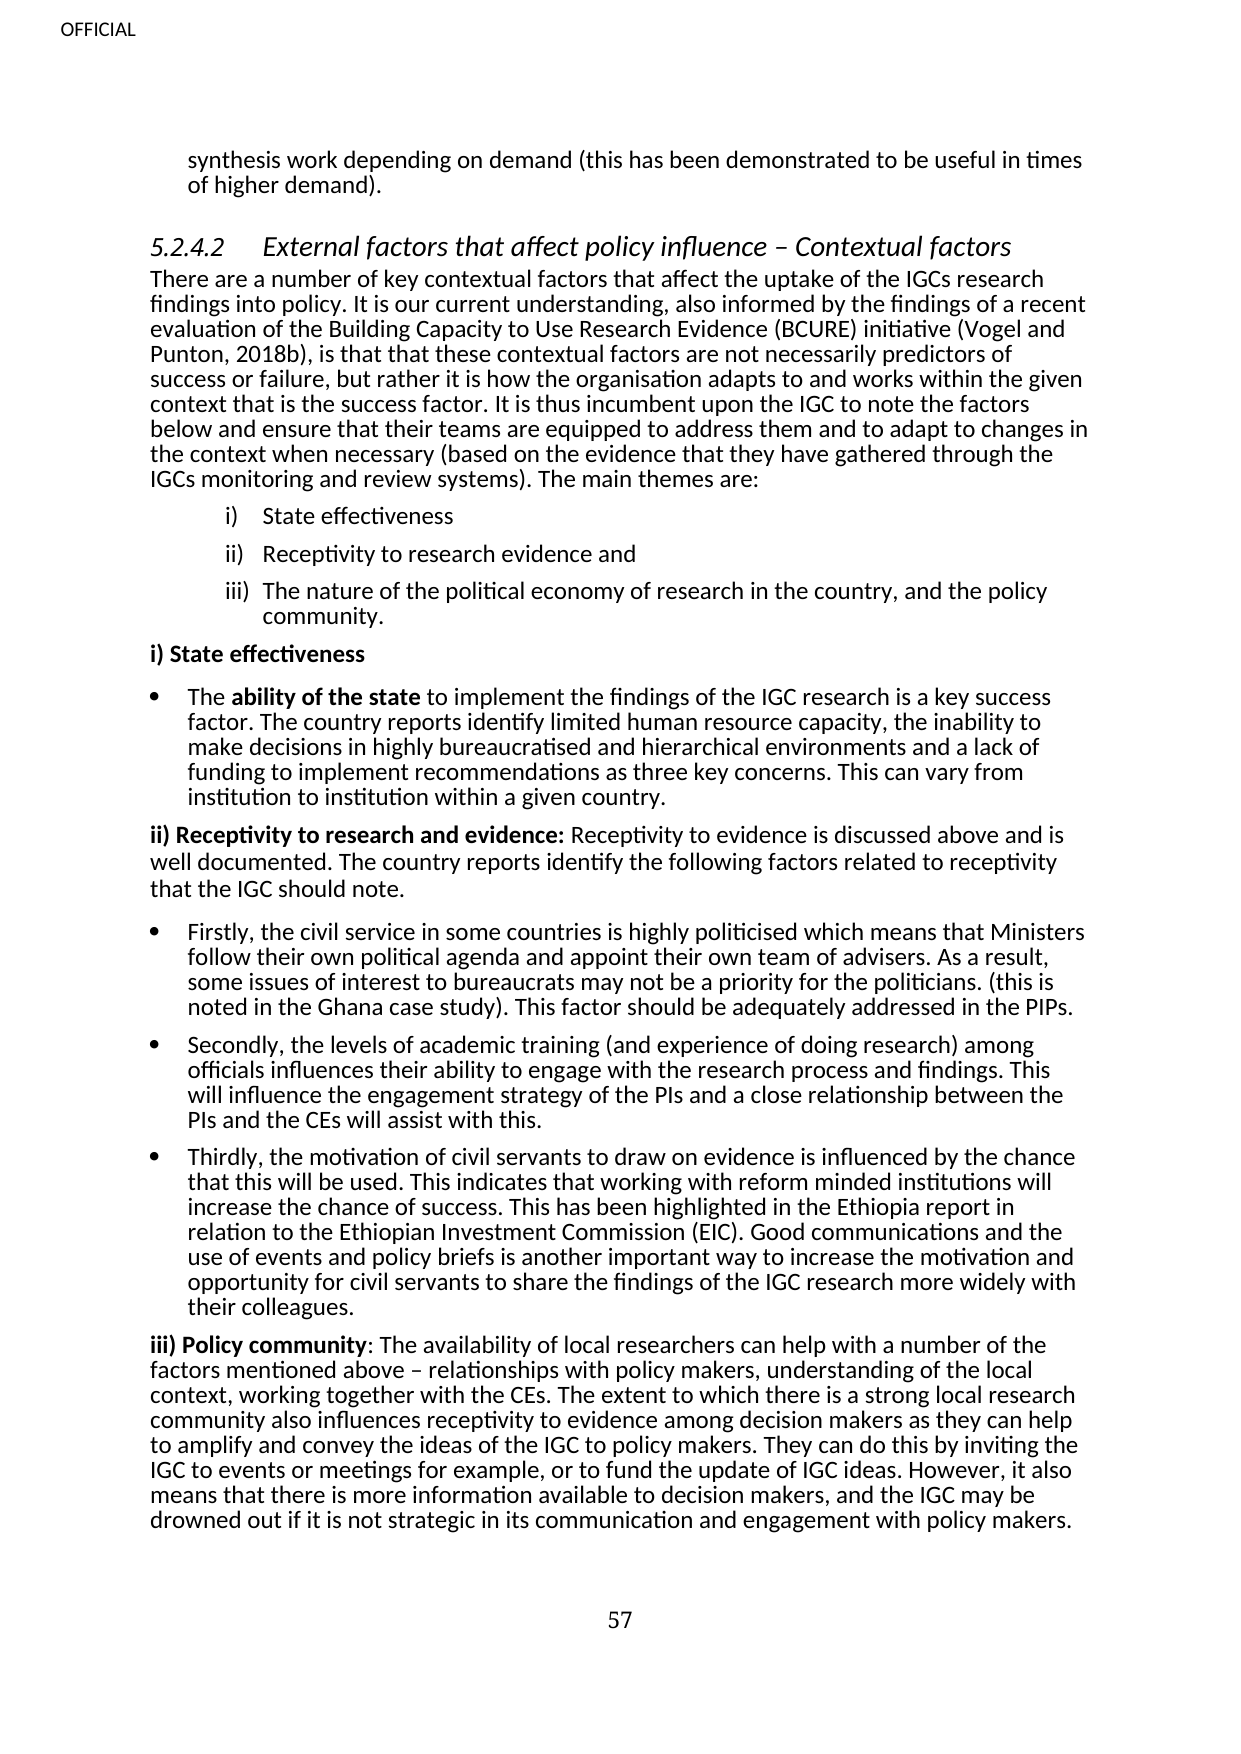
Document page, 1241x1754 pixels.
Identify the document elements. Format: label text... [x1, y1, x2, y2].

subtitle External factors that affect policy influence – Contextual factors [150, 229, 1090, 263]
list ii) Receptivity to research and evidence: Receptivity to evidence is discussed above and is well documented. The country reports identify the following factors related to receptivity that the IGC should note. [150, 824, 1090, 903]
list The nature of the political economy of research in the country, and the policy community. [225, 581, 1090, 631]
list The ability of the state to implement the findings of the IGC research is a key success factor. The country reports identify limited human resource capacity, the inability to make decisions in highly bureaucratised and hierarchical environments and a lack of funding to implement recommendations as three key concerns. This can vary from institution to institution within a given country. [150, 687, 1090, 812]
text iii) Policy community: The availability of local researchers can help with a number of the factors mentioned above – relationships with policy makers, understanding of the local context, working together with the CEs. The extent to which there is a strong local research community also influences receptivity to evidence among decision makers as they can help to amplify and convey the ideas of the IGC to policy makers. They can do this by inviting the IGC to events or meetings for example, or to fund the update of IGC ideas. However, it also means that there is more information available to decision makers, and the IGC may be drowned out if it is not strategic in its communication and engagement with policy makers. [150, 1334, 1090, 1534]
list Firstly, the civil service in some countries is highly politicised which means that Ministers follow their own political agenda and appoint their own team of advisers. As a result, some issues of interest to bureaucrats may not be a priority for the politicians. (this is noted in the Ghana case study). This factor should be adequately addressed in the PIPs. [150, 922, 1090, 1022]
list Receptivity to research evidence and [225, 543, 1090, 568]
text There are a number of key contextual factors that affect the uptake of the IGCs research findings into policy. It is our current understanding, also informed by the findings of a recent evaluation of the Building Capacity to Use Research Evidence (BCURE) initiative (Vogel and Punton, 2018b), is that that these contextual factors are not necessarily predictors of success or failure, but rather it is how the organisation adapts to and works within the given context that is the success factor. It is thus incumbent upon the IGC to note the factors below and ensure that their teams are equipped to address them and to adapt to changes in the context when necessary (based on the evidence that they have gathered through the IGCs monitoring and review systems). The main themes are: [150, 268, 1090, 493]
list synthesis work depending on demand (this has been demonstrated to be useful in times of higher demand). [150, 150, 1090, 200]
list State effectiveness [225, 506, 1090, 531]
list Thirdly, the motivation of civil servants to draw on evidence is influenced by the chance that this will be used. This indicates that working with reform minded institutions will increase the chance of success. This has been highlighted in the Ethiopia report in relation to the Ethiopian Investment Commission (EIC). Good communications and the use of events and policy briefs is another important way to increase the motivation and opportunity for civil servants to share the findings of the IGC research more widely with their colleagues. [150, 1147, 1090, 1322]
list Secondly, the levels of academic training (and experience of doing research) among officials influences their ability to engage with the research process and findings. This will influence the engagement strategy of the PIs and a close relationship between the PIs and the CEs will assist with this. [150, 1034, 1090, 1134]
list i) State effectiveness [150, 643, 1090, 668]
